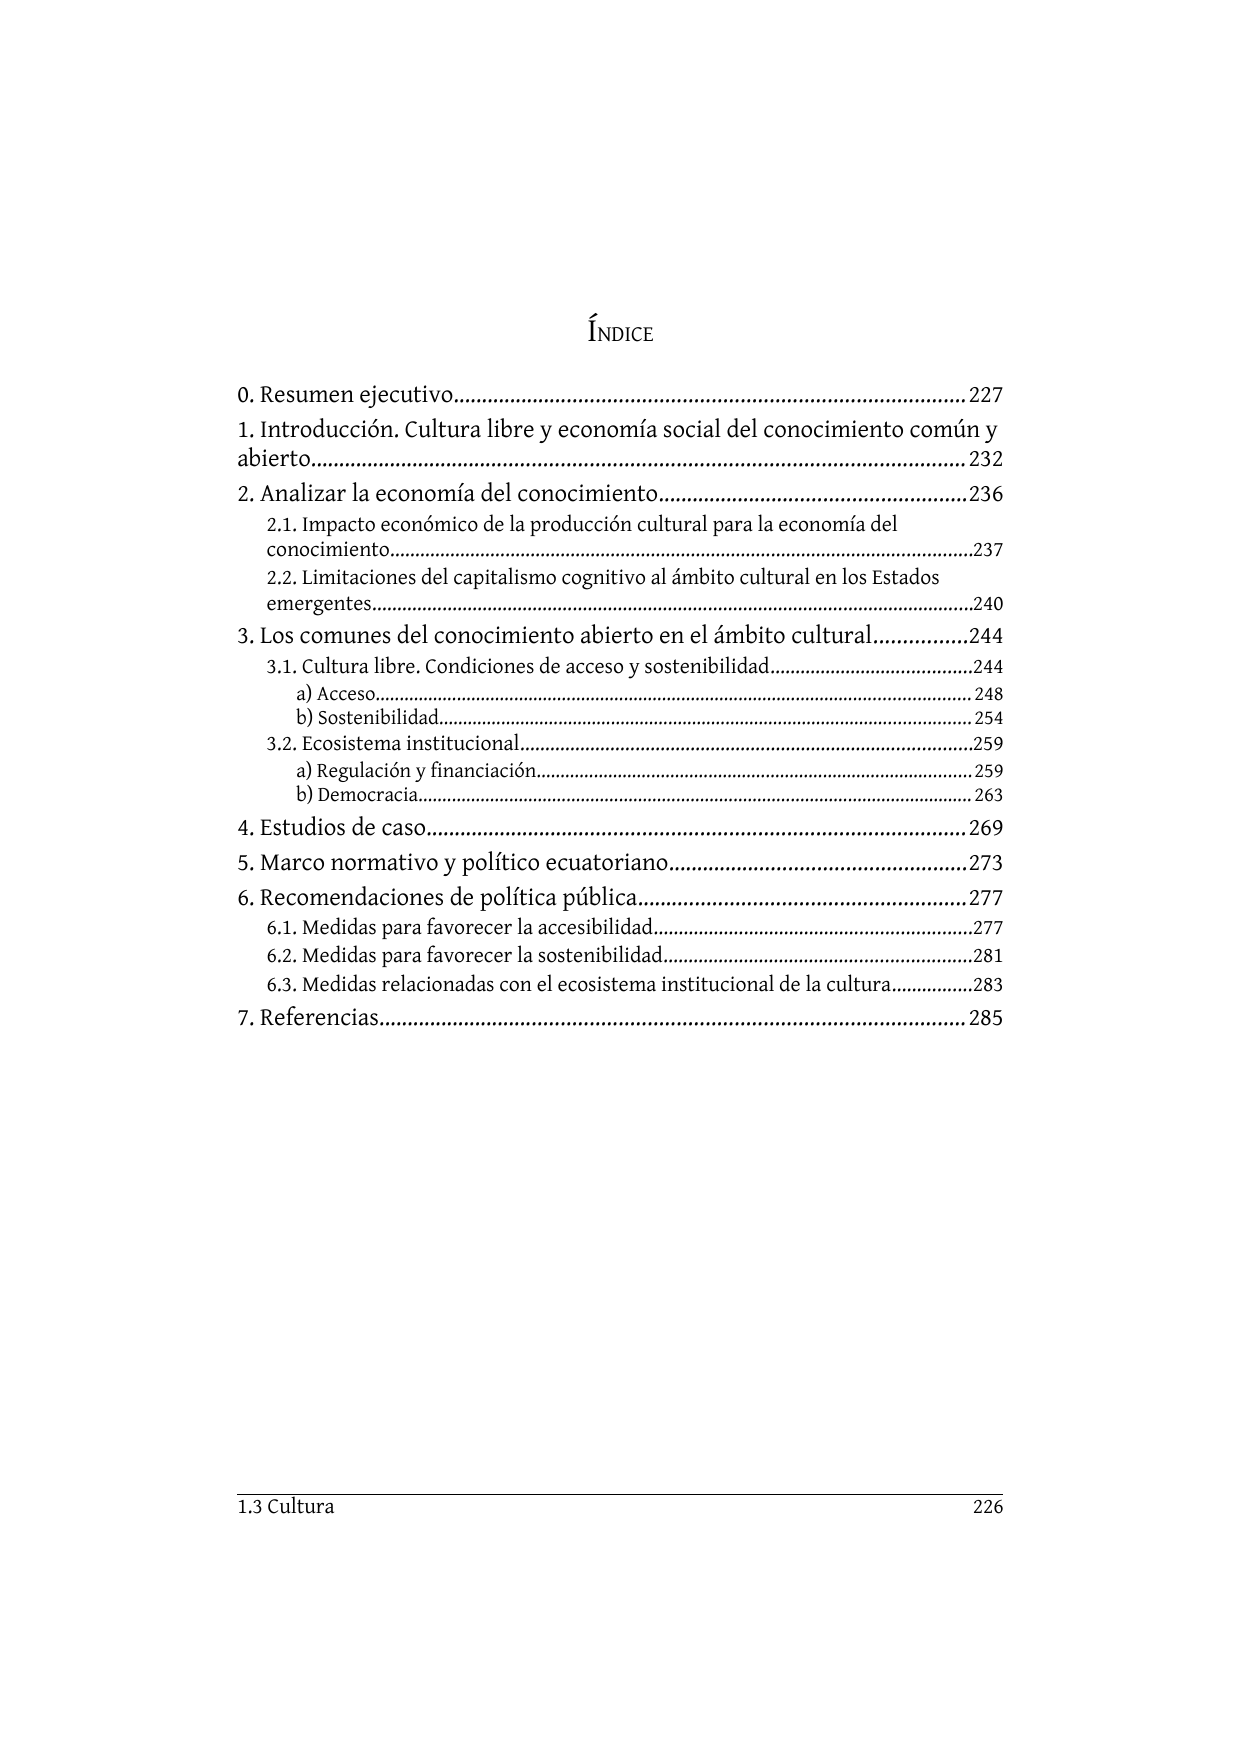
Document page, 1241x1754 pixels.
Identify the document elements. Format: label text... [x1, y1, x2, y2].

text 3.1. Cultura libre. Condiciones de acceso y sostenibilidad 244 [266, 654, 1003, 679]
text 3. Los comunes del conocimiento abierto en el ámbito cultural 244 [237, 622, 1003, 651]
text 1. Introducción. Cultura libre y economía social del conocimiento común y abierto 232 [237, 416, 1003, 474]
text 0. Resumen ejecutivo 227 [237, 381, 1003, 410]
text 5. Marco normativo y político ecuatoriano 273 [237, 848, 1003, 877]
text 2.1. Impacto económico de la producción cultural para la economía del conocimiento 237 [266, 512, 1003, 562]
text 6. Recomendaciones de política pública 277 [237, 883, 1003, 912]
text 4. Estudios de caso 269 [237, 813, 1003, 842]
text a) Acceso 248 [296, 682, 1003, 707]
text b) Democracia 263 [296, 783, 1003, 807]
text a) Regulación y financiación 259 [296, 759, 1003, 783]
text 6.3. Medidas relacionadas con el ecosistema institucional de la cultura 283 [266, 972, 1003, 997]
text 3.2. Ecosistema institucional 259 [266, 731, 1003, 756]
text 2.2. Limitaciones del capitalismo cognitivo al ámbito cultural en los Estados emergentes 240 [266, 565, 1003, 616]
subtitle Índice [237, 312, 1003, 351]
text 6.1. Medidas para favorecer la accesibilidad 277 [266, 915, 1003, 941]
text b) Sostenibilidad 254 [296, 707, 1003, 731]
text 7. Referencias 285 [237, 1003, 1003, 1032]
text 6.2. Medidas para favorecer la sostenibilidad 281 [266, 944, 1003, 969]
text 2. Analizar la economía del conocimiento 236 [237, 480, 1003, 509]
